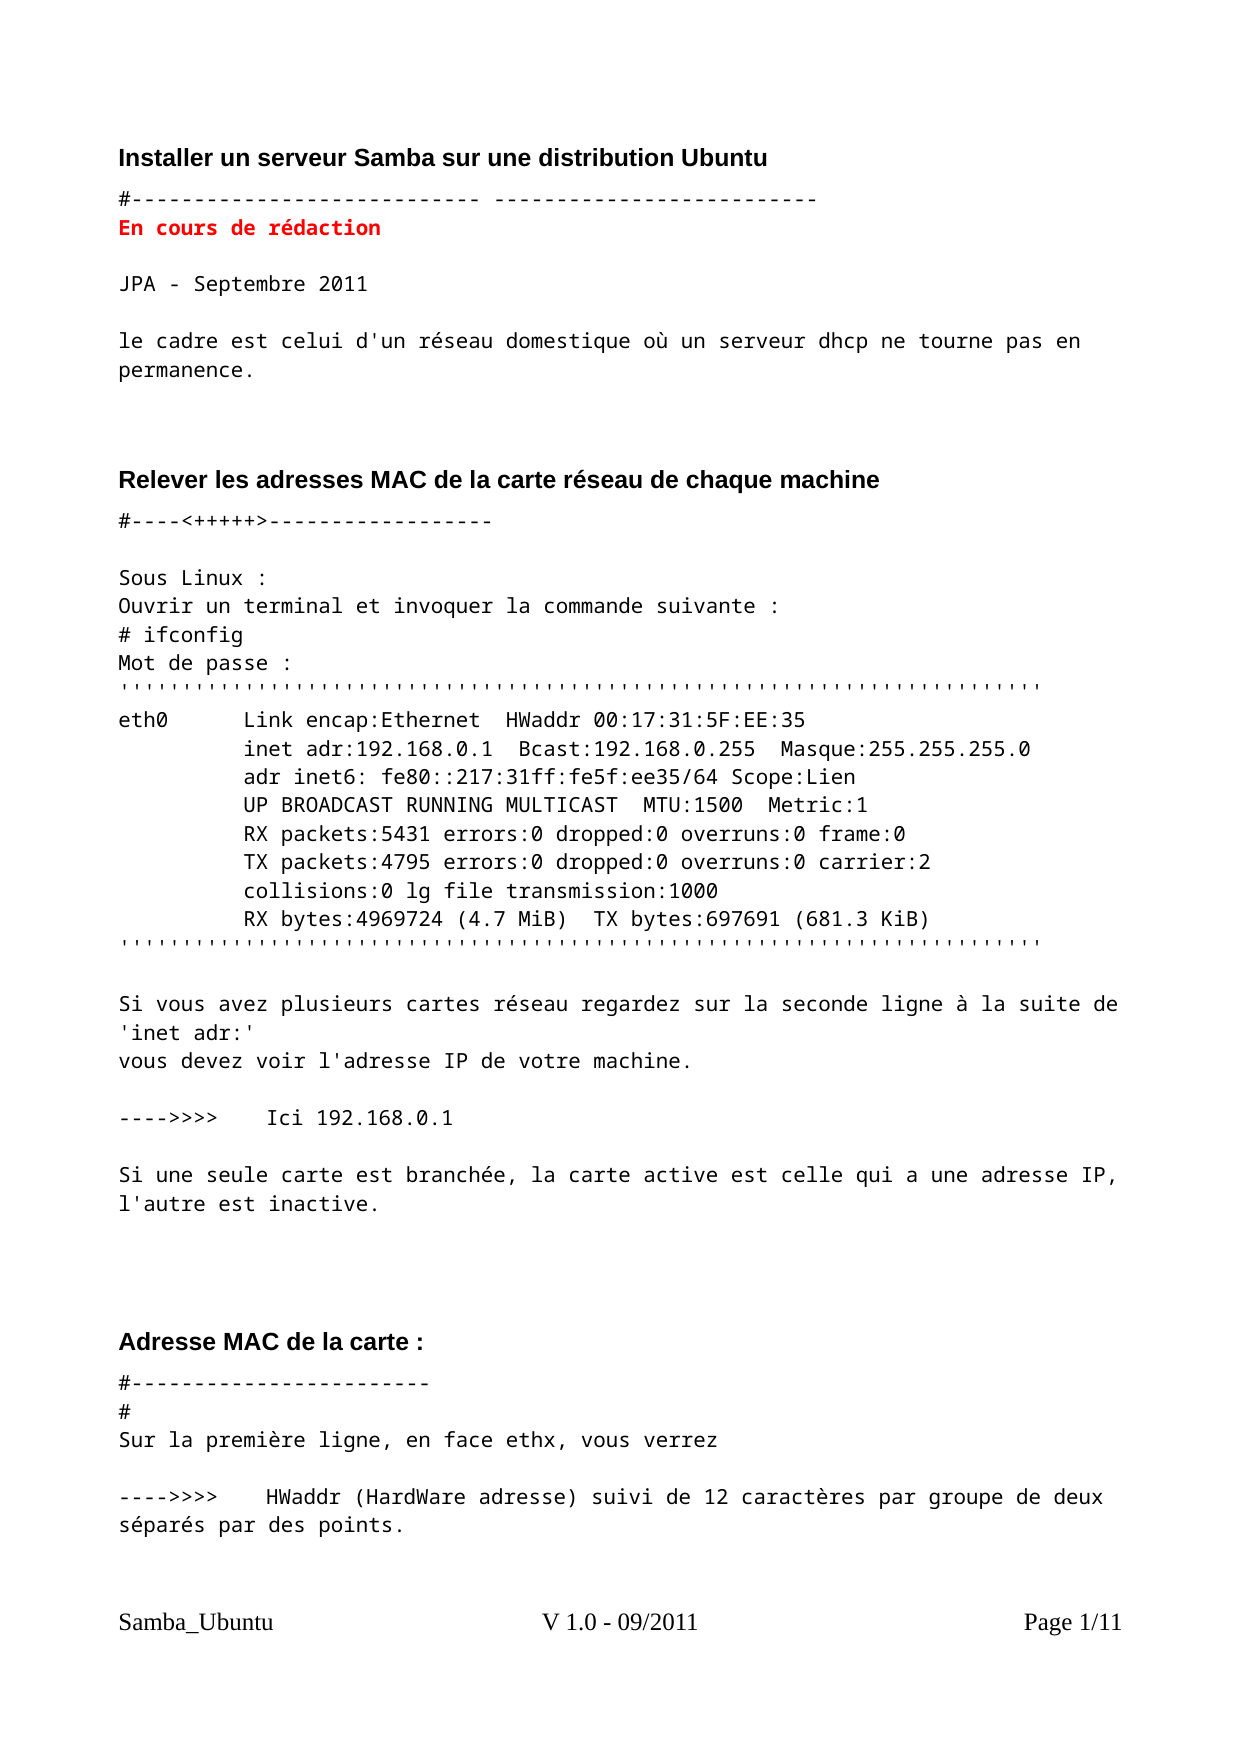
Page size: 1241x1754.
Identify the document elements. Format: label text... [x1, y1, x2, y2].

text TX packets:4795 errors:0 dropped:0 overruns:0 carrier:2 [118, 847, 1122, 876]
text le cadre est celui d'un réseau domestique où un serveur dhcp ne tourne pas en permanence. [118, 326, 1122, 383]
text #---------------------------- -------------------------- [118, 184, 1122, 213]
text '''''''''''''''''''''''''''''''''''''''''''''''''''''''''''''''''''''''''' [118, 677, 1122, 705]
text '''''''''''''''''''''''''''''''''''''''''''''''''''''''''''''''''''''''''' [118, 933, 1122, 961]
subtitle Adresse MAC de la carte : [118, 1327, 1122, 1356]
text collisions:0 lg file transmission:1000 [118, 876, 1122, 904]
text Si une seule carte est branchée, la carte active est celle qui a une adresse IP, l'autre est inactive. [118, 1160, 1122, 1217]
text JPA - Septembre 2011 [118, 269, 1122, 298]
subtitle Installer un serveur Samba sur une distribution Ubuntu [118, 143, 1122, 172]
text #----<+++++>------------------ [118, 506, 1122, 534]
text inet adr:192.168.0.1 Bcast:192.168.0.255 Masque:255.255.255.0 [118, 734, 1122, 762]
text Sous Linux : [118, 563, 1122, 591]
text Sur la première ligne, en face ethx, vous verrez [118, 1425, 1122, 1454]
text Mot de passe : [118, 648, 1122, 677]
text Si vous avez plusieurs cartes réseau regardez sur la seconde ligne à la suite de 'inet adr:' [118, 989, 1122, 1046]
text RX bytes:4969724 (4.7 MiB) TX bytes:697691 (681.3 KiB) [118, 904, 1122, 933]
text eth0 Link encap:Ethernet HWaddr 00:17:31:5F:EE:35 [118, 705, 1122, 734]
text UP BROADCAST RUNNING MULTICAST MTU:1500 Metric:1 [118, 791, 1122, 819]
text # ifconfig [118, 620, 1122, 648]
text #------------------------ [118, 1368, 1122, 1397]
text RX packets:5431 errors:0 dropped:0 overruns:0 frame:0 [118, 819, 1122, 847]
text Ouvrir un terminal et invoquer la commande suivante : [118, 591, 1122, 620]
text # [118, 1397, 1122, 1425]
subtitle Relever les adresses MAC de la carte réseau de chaque machine [118, 465, 1122, 494]
text vous devez voir l'adresse IP de votre machine. [118, 1046, 1122, 1075]
text ---->>>> Ici 192.168.0.1 [118, 1103, 1122, 1132]
text ---->>>> HWaddr (HardWare adresse) suivi de 12 caractères par groupe de deux séparés par des points. [118, 1482, 1122, 1539]
text adr inet6: fe80::217:31ff:fe5f:ee35/64 Scope:Lien [118, 762, 1122, 791]
text En cours de rédaction [118, 213, 1122, 241]
